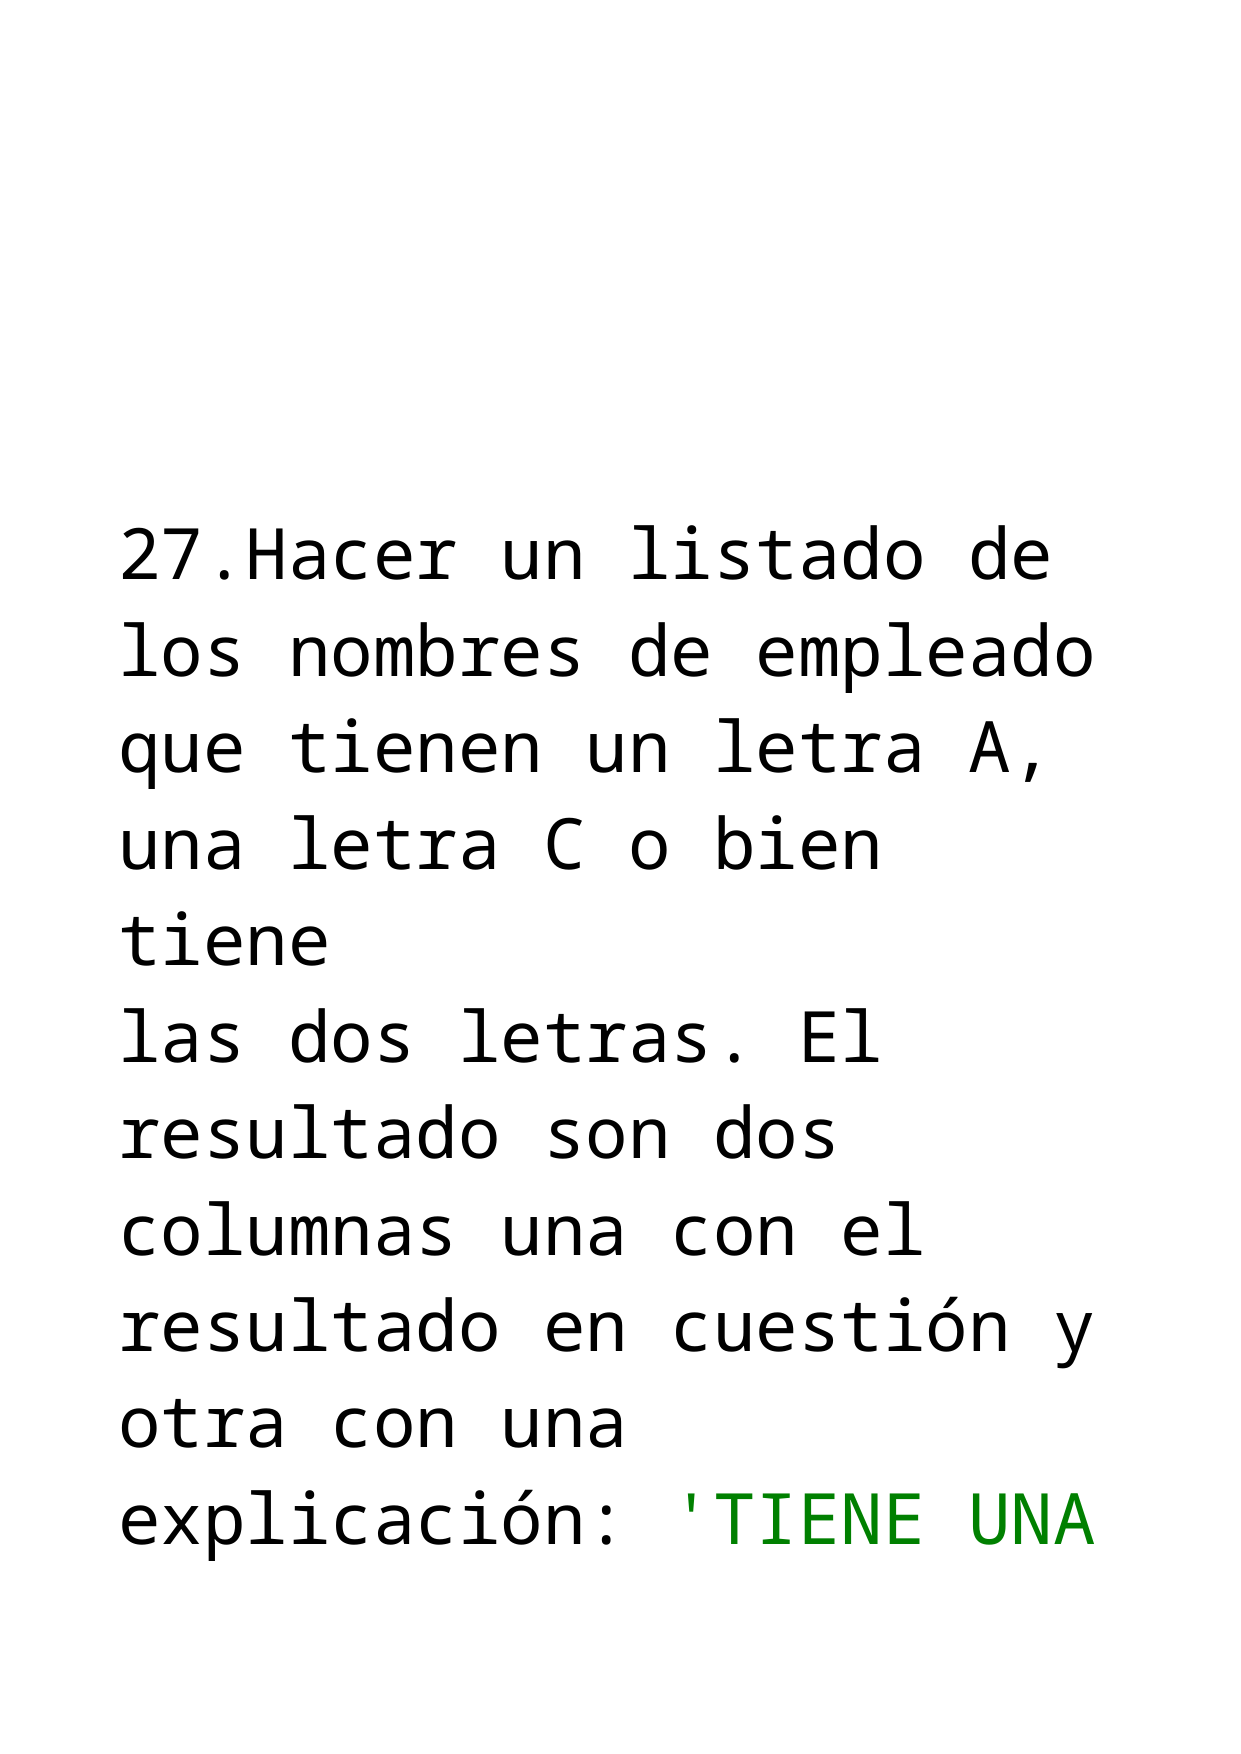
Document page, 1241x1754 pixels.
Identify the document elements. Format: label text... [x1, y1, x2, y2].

text 27.Hacer un listado de los nombres de empleado que tienen un letra A, una letra C o bien tiene [118, 504, 1122, 986]
text las dos letras. El resultado son dos columnas una con el resultado en cuestión y otra con una explicación: 'TIENE UNA [118, 986, 1122, 1565]
